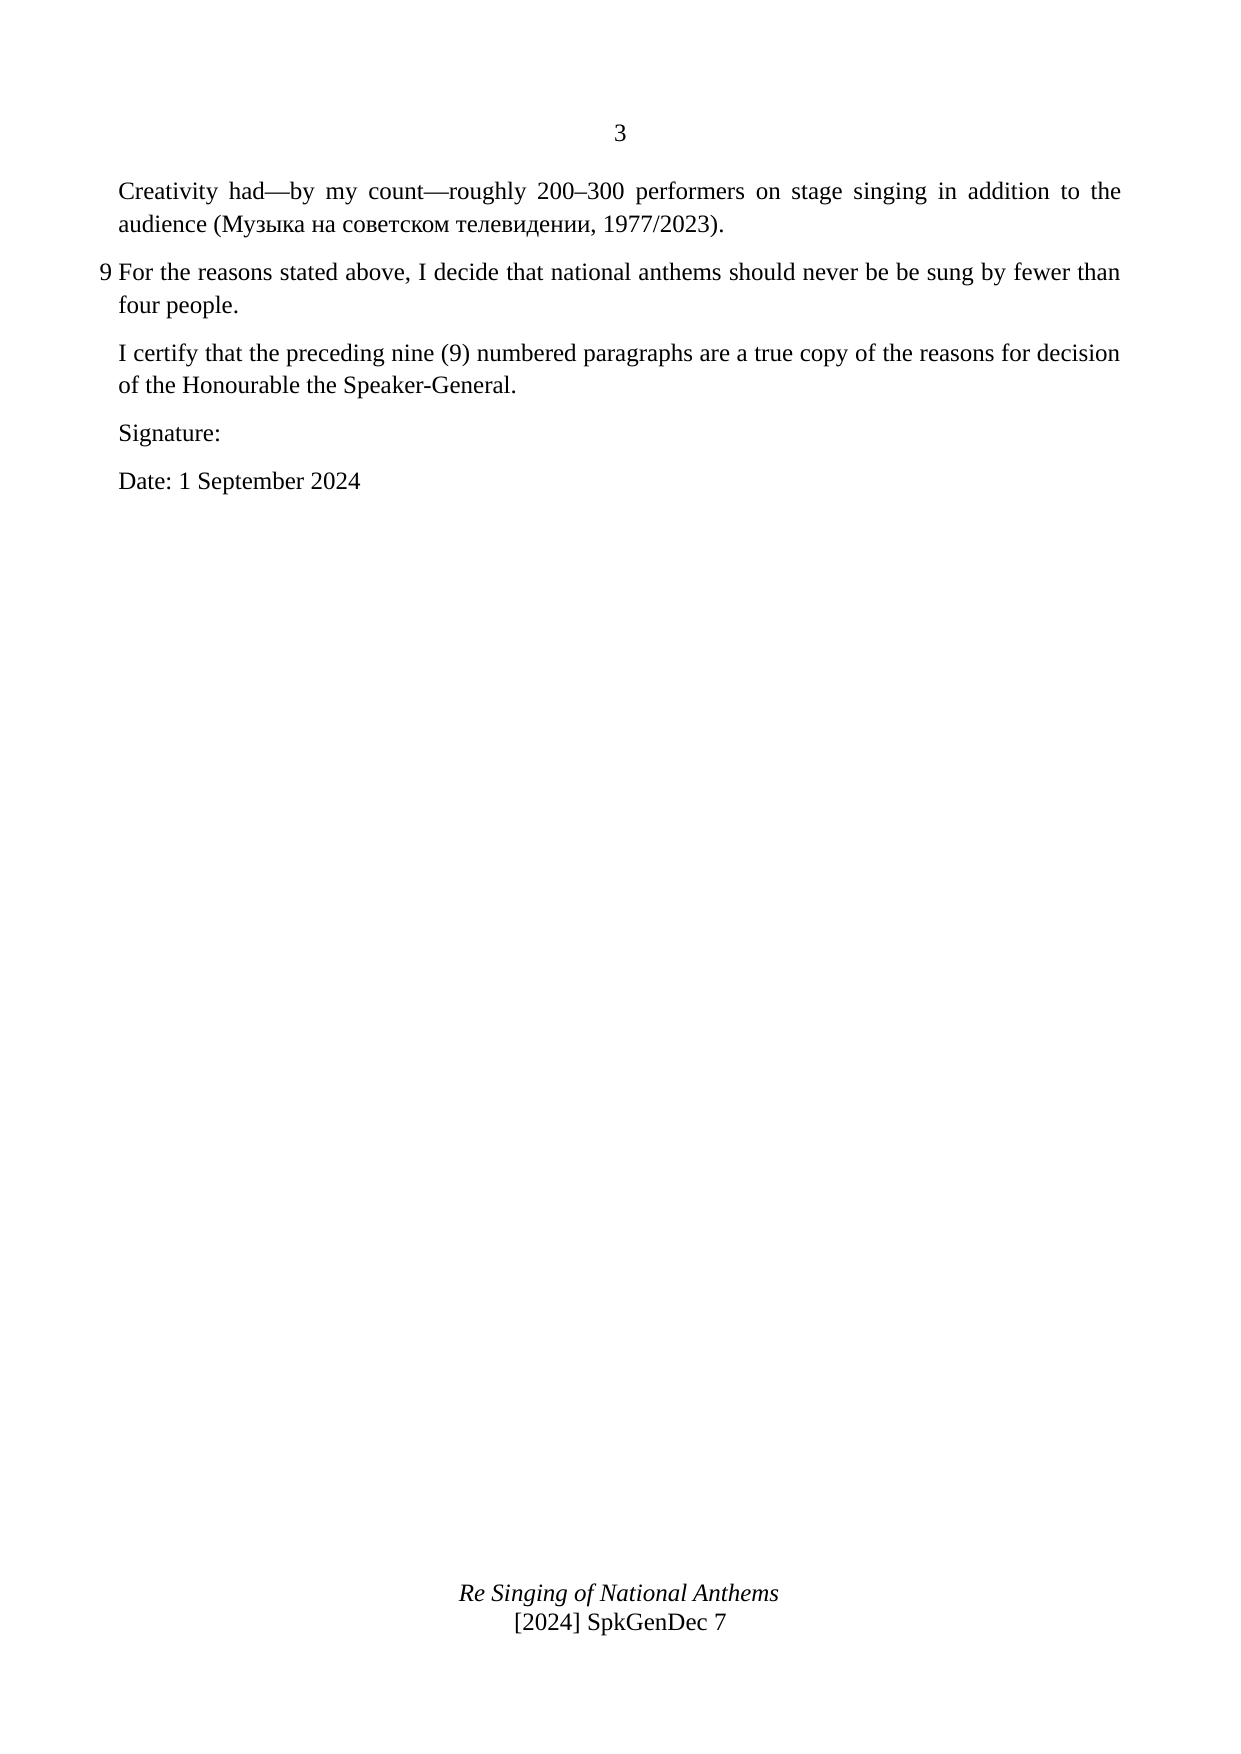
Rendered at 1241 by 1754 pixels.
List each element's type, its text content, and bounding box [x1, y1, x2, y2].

text Signature: [118, 418, 1122, 447]
text Date: 1 September 2024 [118, 466, 1122, 494]
list For the reasons stated above, I decide that national anthems should never be be sung by fewer than four people. [118, 257, 1122, 319]
list Creativity had—by my count—roughly 200–300 performers on stage singing in addition to the audience (Музыка на советском телевидении, 1977/2023). [118, 176, 1122, 238]
list I certify that the preceding nine (9) numbered paragraphs are a true copy of the reasons for decision of the Honourable the Speaker-General. [118, 338, 1122, 399]
